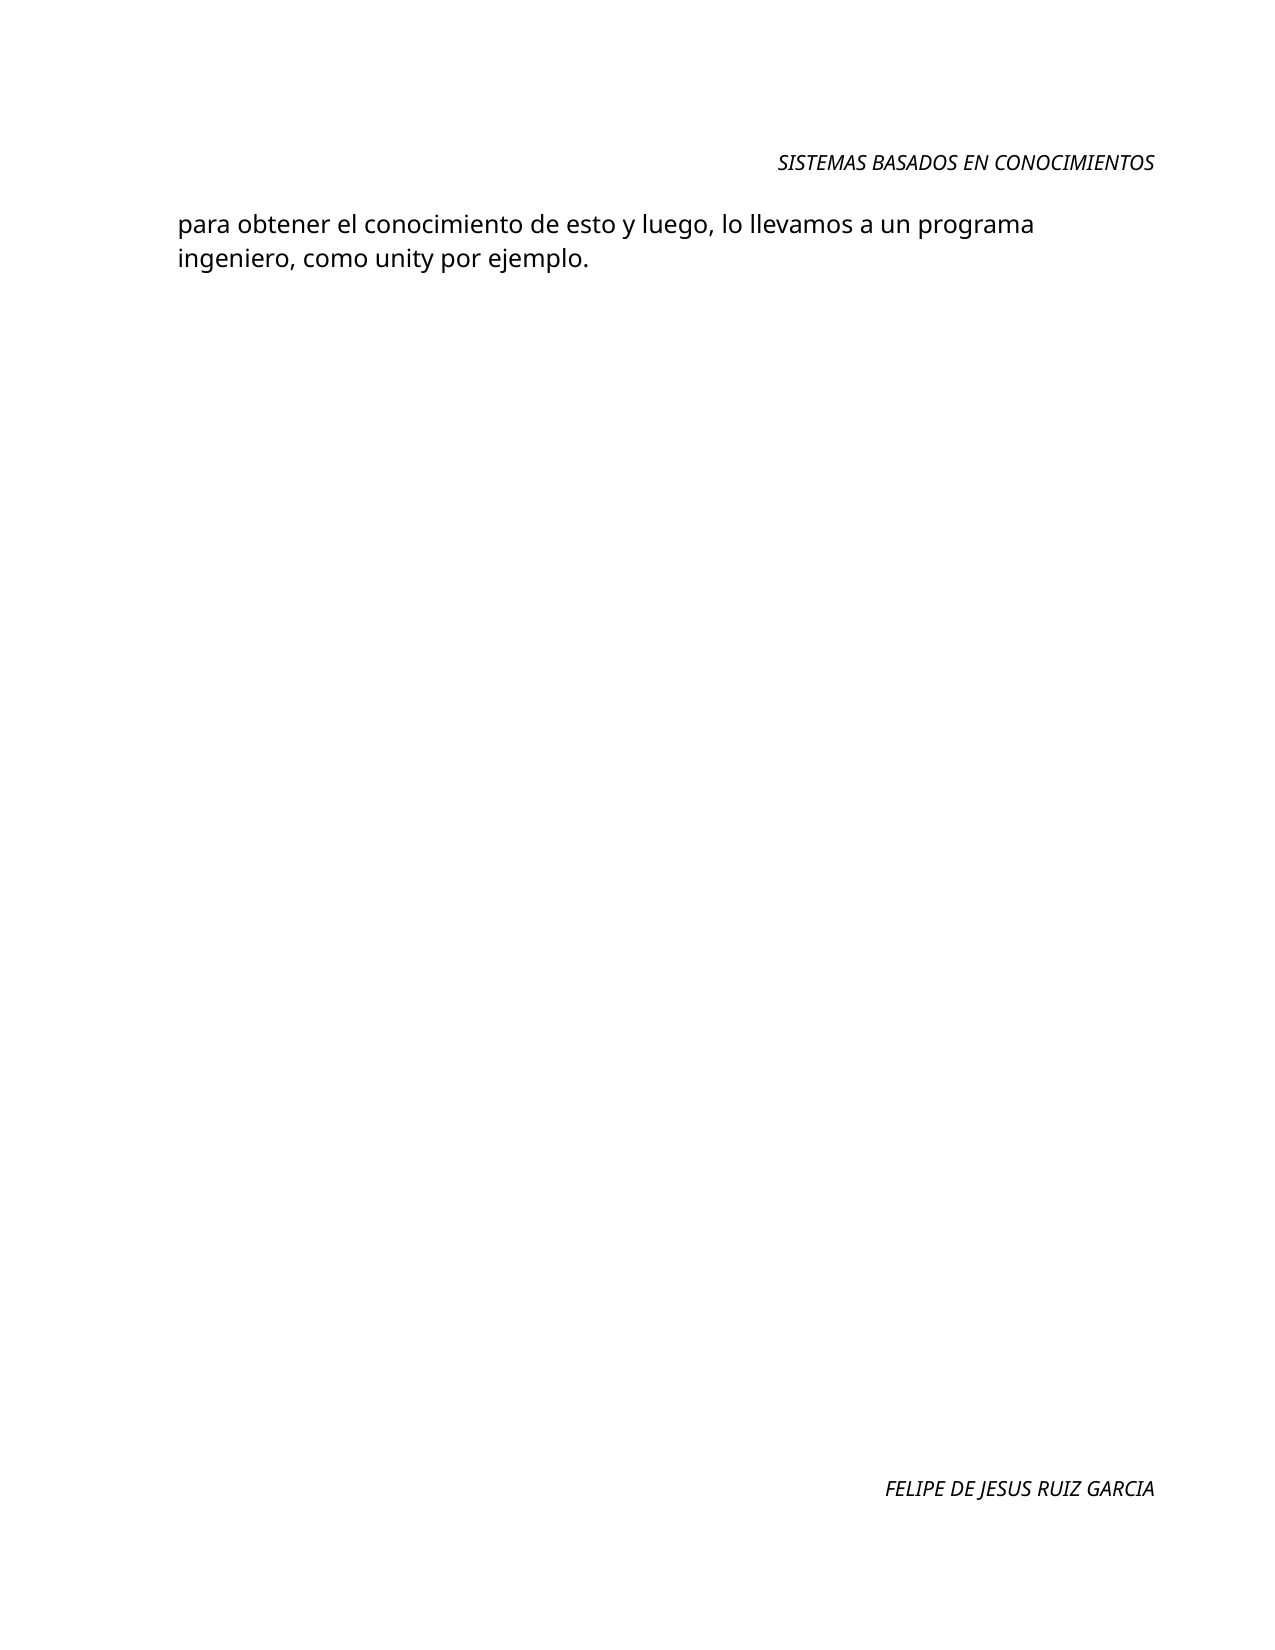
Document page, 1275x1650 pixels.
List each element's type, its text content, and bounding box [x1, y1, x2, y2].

text para obtener el conocimiento de esto y luego, lo llevamos a un programa ingeniero, como unity por ejemplo. [177, 207, 1157, 309]
